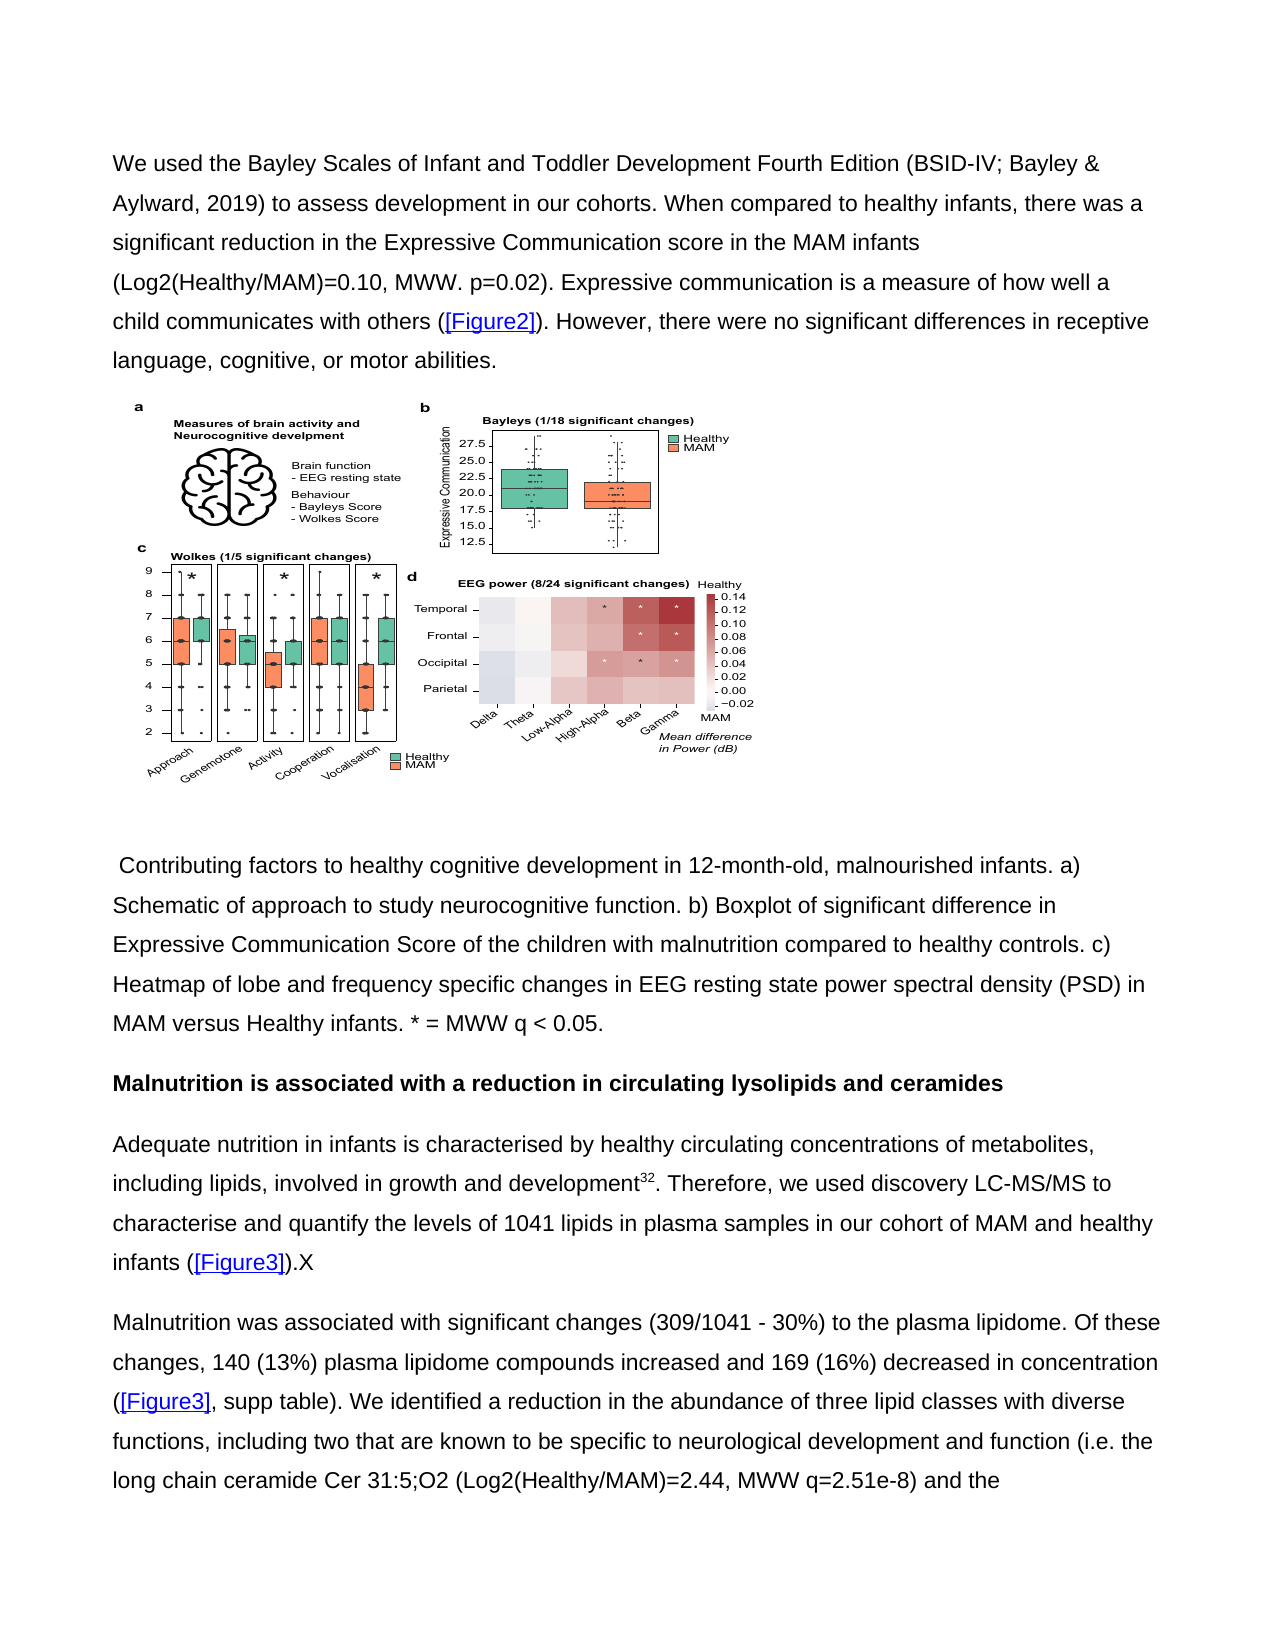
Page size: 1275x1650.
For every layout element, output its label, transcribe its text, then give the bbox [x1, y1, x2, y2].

text We used the Bayley Scales of Infant and Toddler Development Fourth Edition (BSID-IV; Bayley & Aylward, 2019) to assess development in our cohorts. When compared to healthy infants, there was a significant reduction in the Expressive Communication score in the MAM infants (Log2(Healthy/MAM)=0.10, MWW. p=0.02). Expressive communication is a measure of how well a child communicates with others ([Figure2]). However, there were no significant differences in receptive language, cognitive, or motor abilities. [112, 150, 1162, 374]
subtitle Malnutrition is associated with a reduction in circulating lysolipids and ceramides [112, 1070, 1162, 1097]
text Adequate nutrition in infants is characterised by healthy circulating concentrations of metabolites, including lipids, involved in growth and development32. Therefore, we used discovery LC-MS/MS to characterise and quantify the levels of 1041 lipids in plasma samples in our cohort of MAM and healthy infants ([Figure3]).X [112, 1131, 1162, 1275]
text Contributing factors to healthy cognitive development in 12-month-old, malnourished infants. a) Schematic of approach to study neurocognitive function. b) Boxplot of significant difference in Expressive Communication Score of the children with malnutrition compared to healthy controls. c) Heatmap of lobe and frequency specific changes in EEG resting state power spectral density (PSD) in MAM versus Healthy infants. * = MWW q < 0.05. [112, 852, 1162, 1036]
text Malnutrition was associated with significant changes (309/1041 - 30%) to the plasma lipidome. Of these changes, 140 (13%) plasma lipidome compounds increased and 169 (16%) decreased in concentration ([Figure3], supp table). We identified a reduction in the abundance of three lipid classes with diverse functions, including two that are known to be specific to neurological development and function (i.e. the long chain ceramide Cer 31:5;O2 (Log2(Healthy/MAM)=2.44, MWW q=2.51e-8) and the [112, 1309, 1162, 1494]
